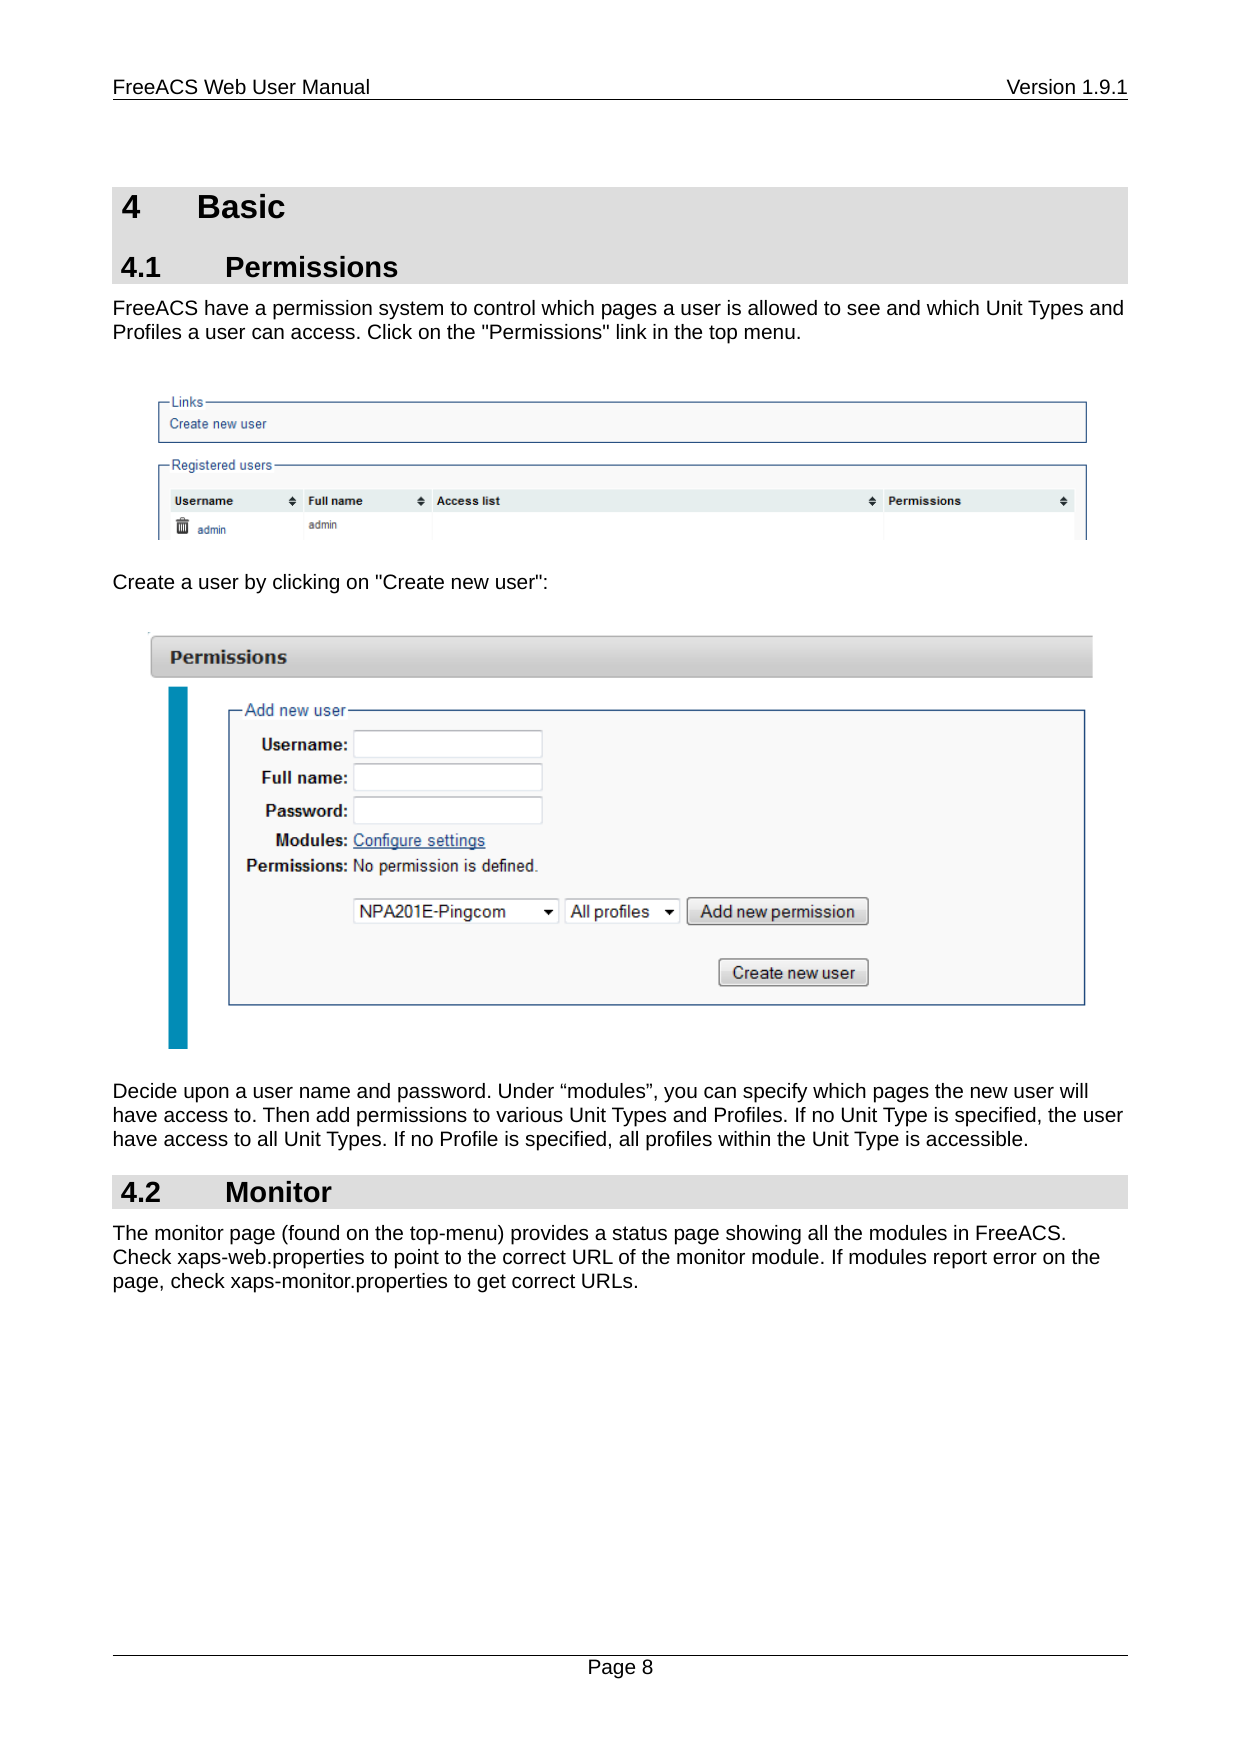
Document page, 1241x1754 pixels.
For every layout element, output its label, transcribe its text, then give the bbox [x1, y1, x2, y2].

picture [147, 382, 1093, 540]
subtitle Permissions [112, 250, 1128, 284]
subtitle Monitor [112, 1175, 1128, 1209]
subtitle Basic [112, 187, 1128, 225]
picture [147, 632, 1093, 1049]
text Decide upon a user name and password. Under “modules”, you can specify which pages the new user will have access to. Then add permissions to various Unit Types and Profiles. If no Unit Type is specified, the user have access to all Unit Types. If no Profile is specified, all profiles within the Unit Type is accessible. [112, 606, 1128, 1150]
text FreeACS have a permission system to control which pages a user is allowed to see and which Unit Types and Profiles a user can access. Click on the "Permissions" link in the top menu. [112, 296, 1128, 344]
text Create a user by clicking on "Create new user": [112, 356, 1128, 594]
text The monitor page (found on the top-menu) provides a status page showing all the modules in FreeACS. Check xaps-web.properties to point to the correct URL of the monitor module. If modules report error on the page, check xaps-monitor.properties to get correct URLs. [112, 1221, 1128, 1293]
